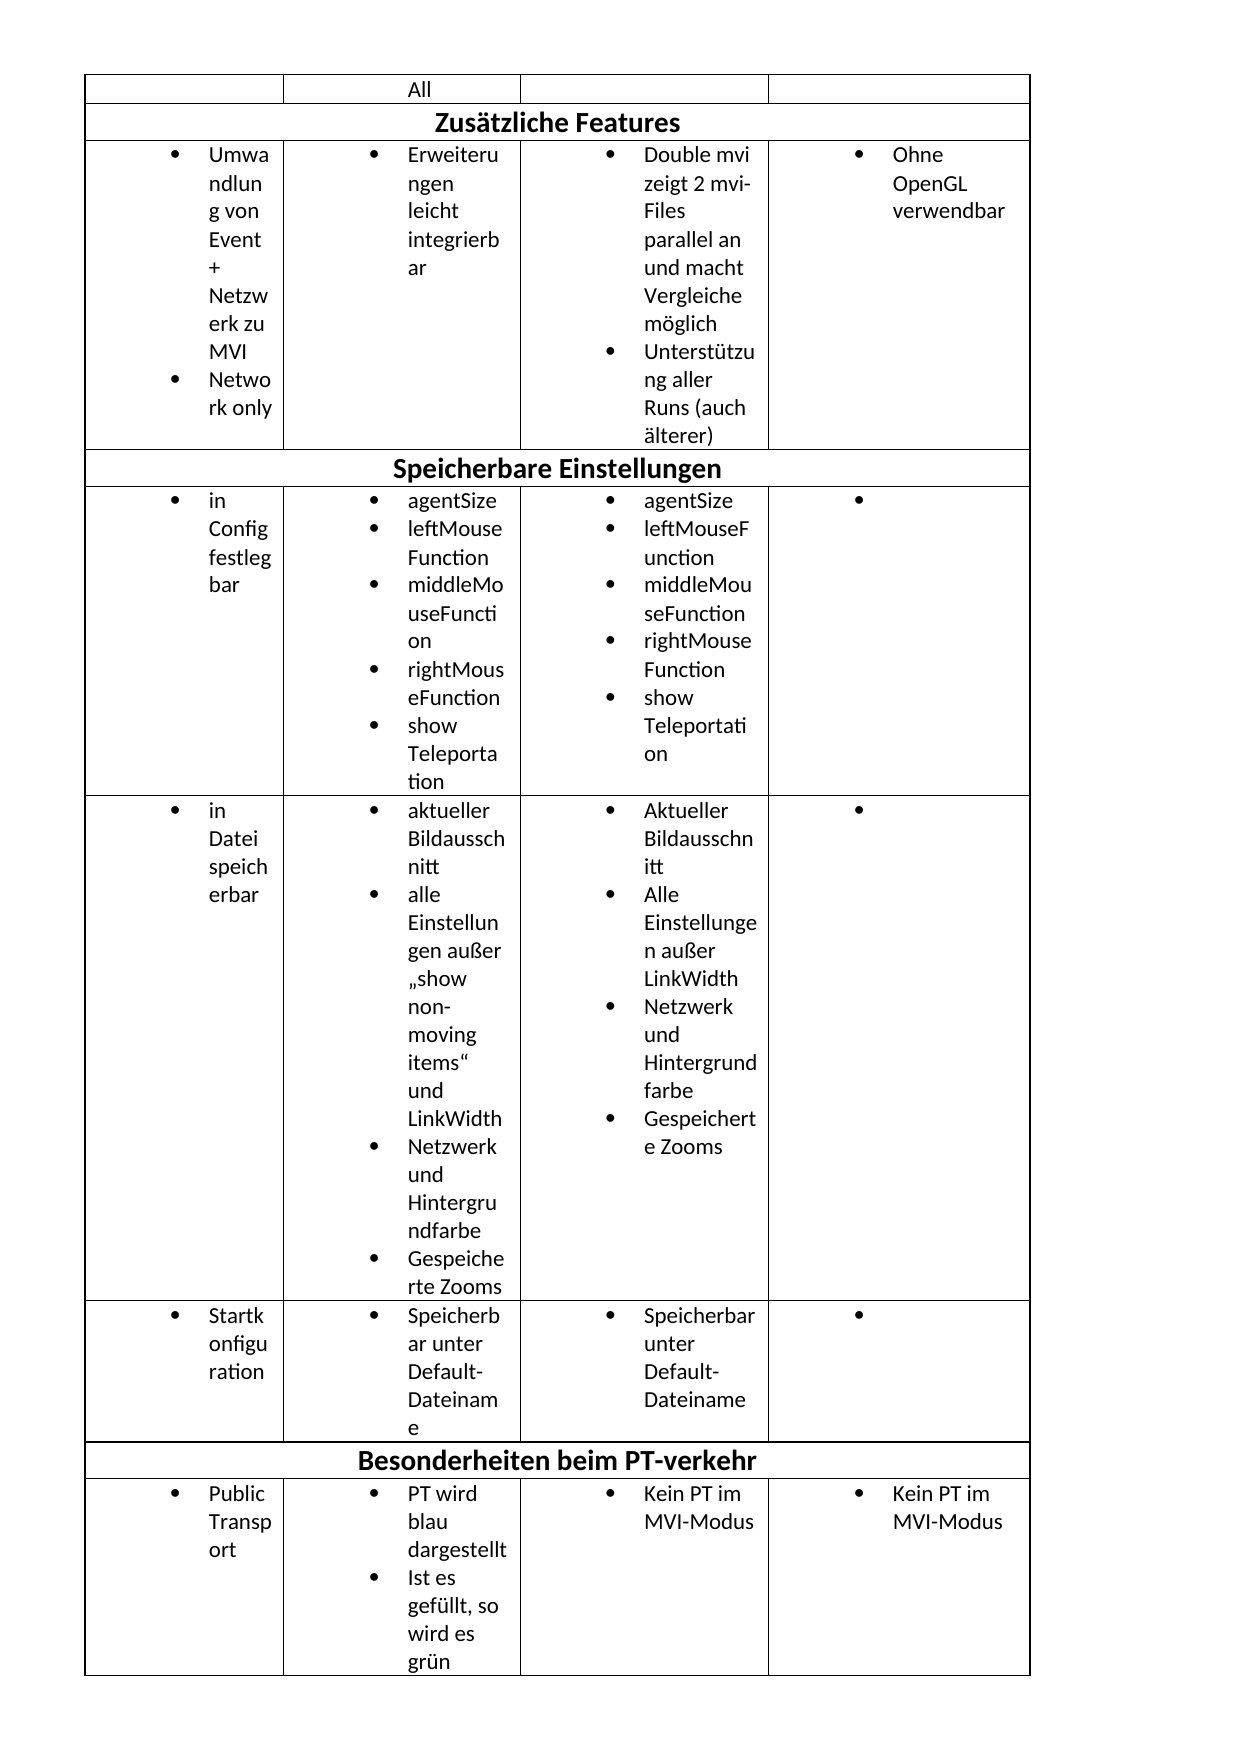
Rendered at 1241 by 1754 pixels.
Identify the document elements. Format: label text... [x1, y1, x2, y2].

table_cell Double mvi zeigt 2 mvi-Files parallel an und macht Vergleiche möglich Unterstützung aller Runs (auch älterer) [521, 141, 768, 449]
table_cell Kein PT im MVI-Modus [521, 1479, 768, 1675]
table_cell Erweiterungen leicht integrierbar [284, 141, 520, 449]
table_cell Startkonfiguration [86, 1301, 283, 1441]
table_cell PT wird blau dargestellt Ist es gefüllt, so wird es grün Haltestellen werden angezeigt durch Nummer und Anzahl der wartenden Leute Haltestellen nicht anklickbar Verfolgung von Agenten durch Querys – Kreis + ID zeigt die Position des Agenten an Agenten „verschwinden“ in der Haltestelle [284, 1479, 520, 1675]
table_cell Speicherbare Einstellungen [86, 450, 1029, 486]
table_cell Ohne OpenGL verwendbar [769, 141, 1029, 449]
table_cell Kein PT im MVI-Modus [769, 1479, 1029, 1675]
table_cell [86, 75, 283, 103]
table_cell in Datei speicherbar [86, 796, 283, 1300]
table_cell [769, 796, 1029, 1300]
table_cell Speicherbar unter Default-Dateiname [284, 1301, 520, 1441]
table_cell Umwandlung von Event + Netzwerk zu MVI Network only [86, 141, 283, 449]
table_cell agentSize leftMouseFunction middleMouseFunction rightMouseFunction show Teleportation [521, 487, 768, 795]
table_cell [769, 487, 1029, 795]
table_cell Ähnlich linkSpinneAll [284, 75, 520, 103]
table_cell Aktueller Bildausschnitt Alle Einstellungen außer LinkWidth Netzwerk und Hintergrundfarbe Gespeicherte Zooms [521, 796, 768, 1300]
table_cell Speicherbar unter Default-Dateiname [521, 1301, 768, 1441]
table_cell Zusätzliche Features [86, 104, 1029, 139]
table_cell aktueller Bildausschnitt alle Einstellungen außer „show non-moving items“ und LinkWidth Netzwerk und Hintergrundfarbe Gespeicherte Zooms [284, 796, 520, 1300]
table_cell Besonderheiten beim PT-verkehr [86, 1443, 1029, 1478]
table_cell in Config festlegbar [86, 487, 283, 795]
table_cell Public Transport [86, 1479, 283, 1675]
table_cell [521, 75, 768, 103]
table_cell agentSize leftMouseFunction middleMouseFunction rightMouseFunction show Teleportation [284, 487, 520, 795]
table_cell [769, 75, 1029, 103]
table_cell [769, 1301, 1029, 1441]
